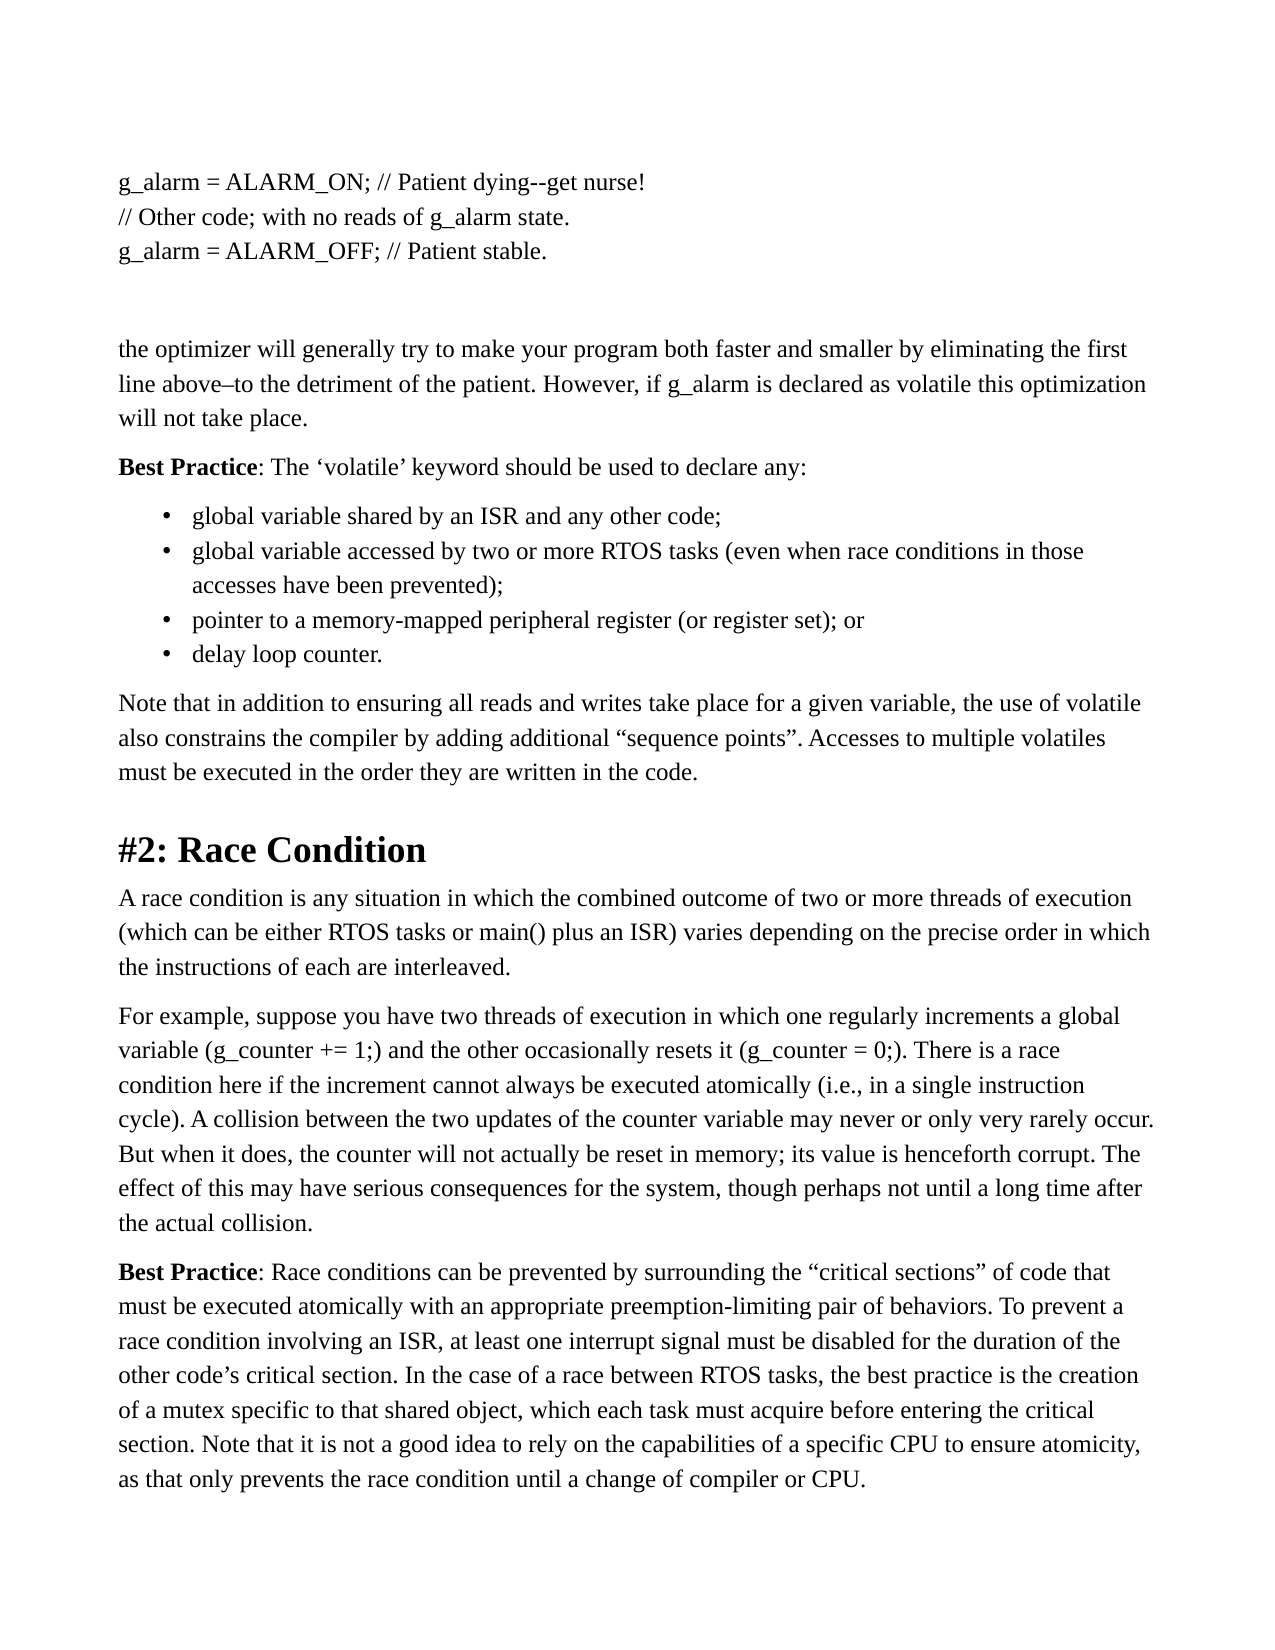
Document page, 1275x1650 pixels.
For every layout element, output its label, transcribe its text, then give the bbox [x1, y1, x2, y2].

text the optimizer will generally try to make your program both faster and smaller by eliminating the first line above–to the detriment of the patient. However, if g_alarm is declared as volatile this optimization will not take place. [118, 334, 1157, 432]
text Best Practice: Race conditions can be prevented by surrounding the “critical sections” of code that must be executed atomically with an appropriate preemption-limiting pair of behaviors. To prevent a race condition involving an ISR, at least one interrupt signal must be disabled for the duration of the other code’s critical section. In the case of a race between RTOS tasks, the best practice is the creation of a mutex specific to that shared object, which each task must acquire before entering the critical section. Note that it is not a good idea to rely on the capabilities of a specific CPU to ensure atomicity, as that only prevents the race condition until a change of compiler or CPU. [118, 1257, 1157, 1492]
text A race condition is any situation in which the combined outcome of two or more threads of execution (which can be either RTOS tasks or main() plus an ISR) varies depending on the precise order in which the instructions of each are interleaved. [118, 883, 1157, 981]
list pointer to a memory-mapped peripheral register (or register set); or [162, 605, 1157, 633]
text Note that in addition to ensuring all reads and writes take place for a given variable, the use of volatile also constrains the compiler by adding additional “sequence points”. Accesses to multiple volatiles must be executed in the order they are written in the code. [118, 688, 1157, 786]
text For example, suppose you have two threads of execution in which one regularly increments a global variable (g_counter += 1;) and the other occasionally resets it (g_counter = 0;). There is a race condition here if the increment cannot always be executed atomically (i.e., in a single instruction cycle). A collision between the two updates of the counter variable may never or only very rarely occur. But when it does, the counter will not actually be reset in memory; its value is henceforth corrupt. The effect of this may have serious consequences for the system, though perhaps not until a long time after the actual collision. [118, 1001, 1157, 1236]
subtitle #2: Race Condition [118, 827, 1157, 870]
list delay loop counter. [162, 639, 1157, 668]
list global variable accessed by two or more RTOS tasks (even when race conditions in those accesses have been prevented); [162, 536, 1157, 599]
text Best Practice: The ‘volatile’ keyword should be used to declare any: [118, 452, 1157, 481]
text g_alarm = ALARM_ON; // Patient dying--get nurse! // Other code; with no reads of g_alarm state. g_alarm = ALARM_OFF; // Patient stable. [118, 167, 1157, 265]
list global variable shared by an ISR and any other code; [162, 501, 1157, 530]
